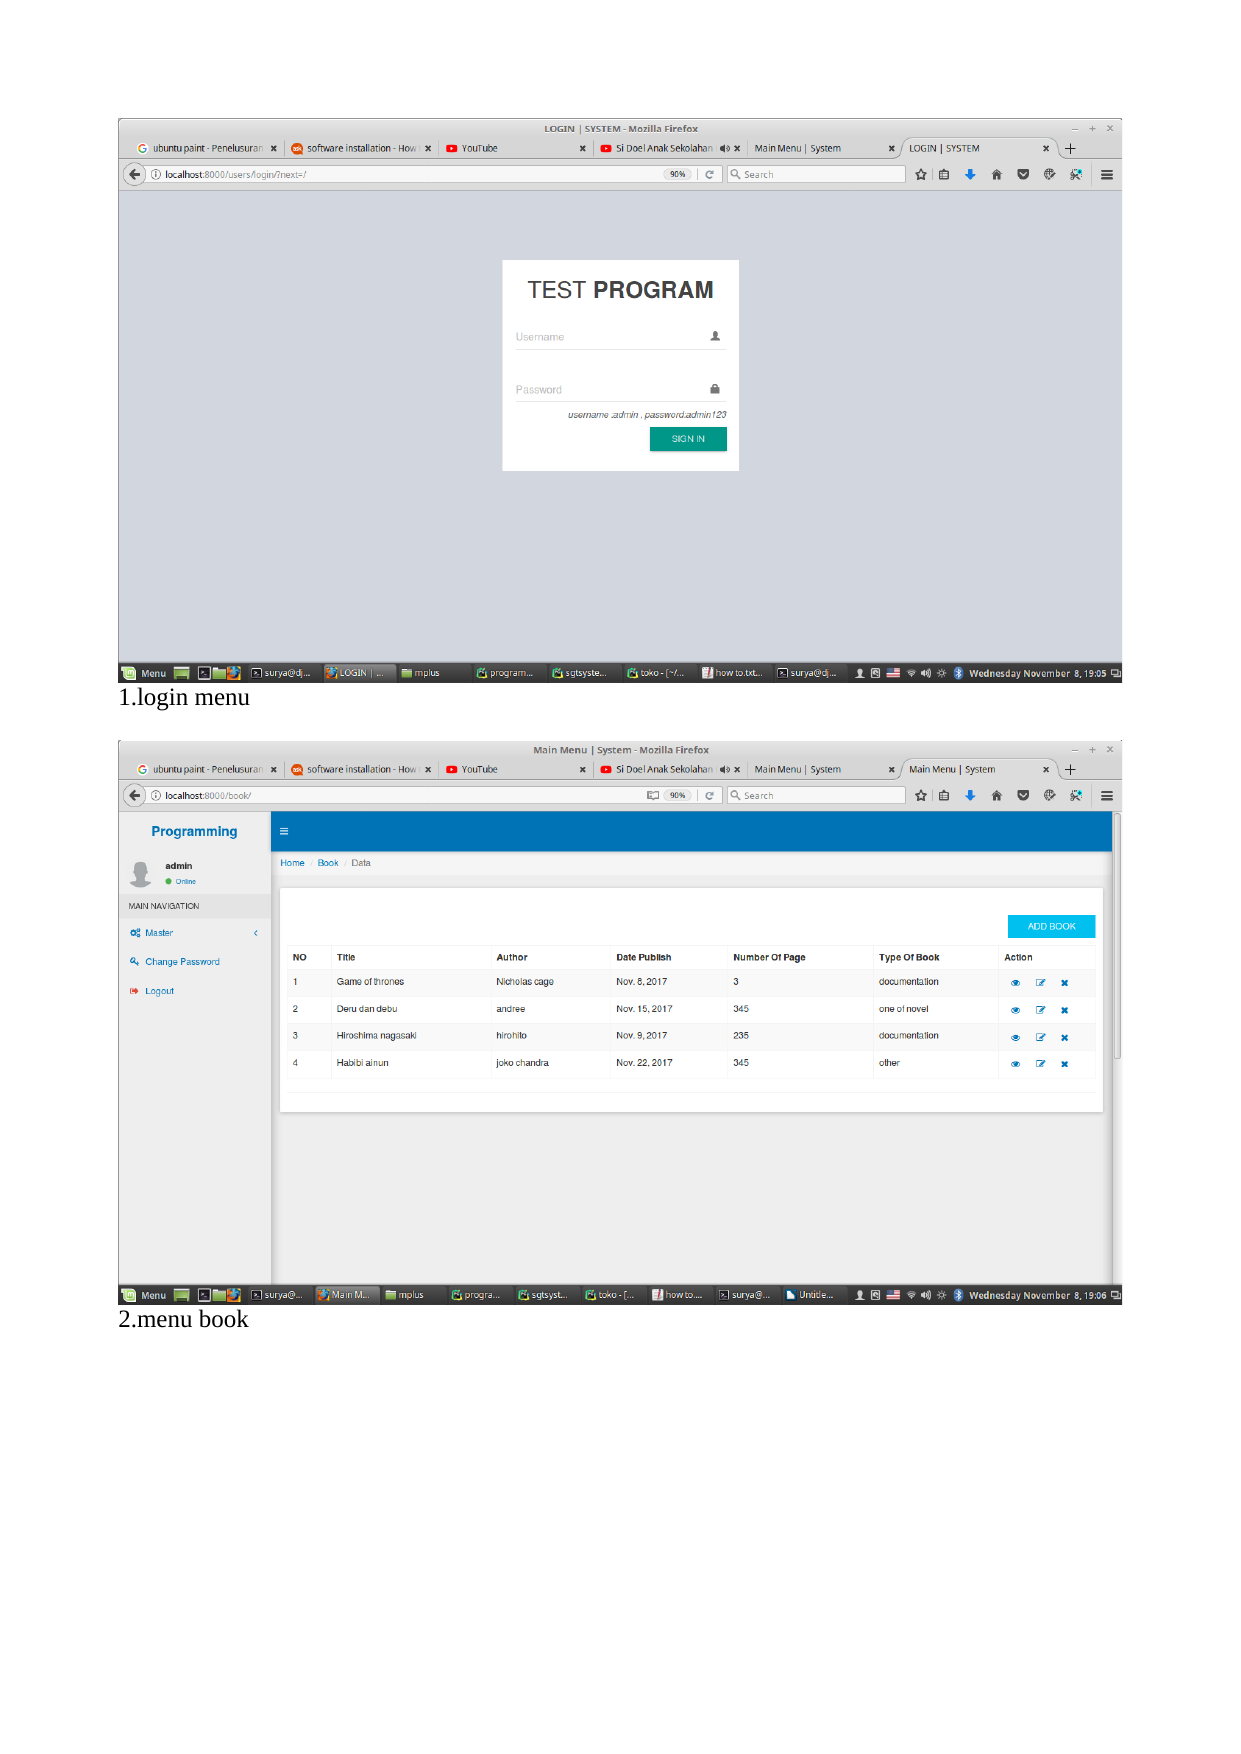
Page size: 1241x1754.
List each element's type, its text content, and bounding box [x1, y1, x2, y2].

text 1.login menu [118, 683, 1122, 711]
picture [118, 118, 1123, 683]
picture [118, 740, 1123, 1305]
text 2.menu book [118, 1305, 1122, 1333]
